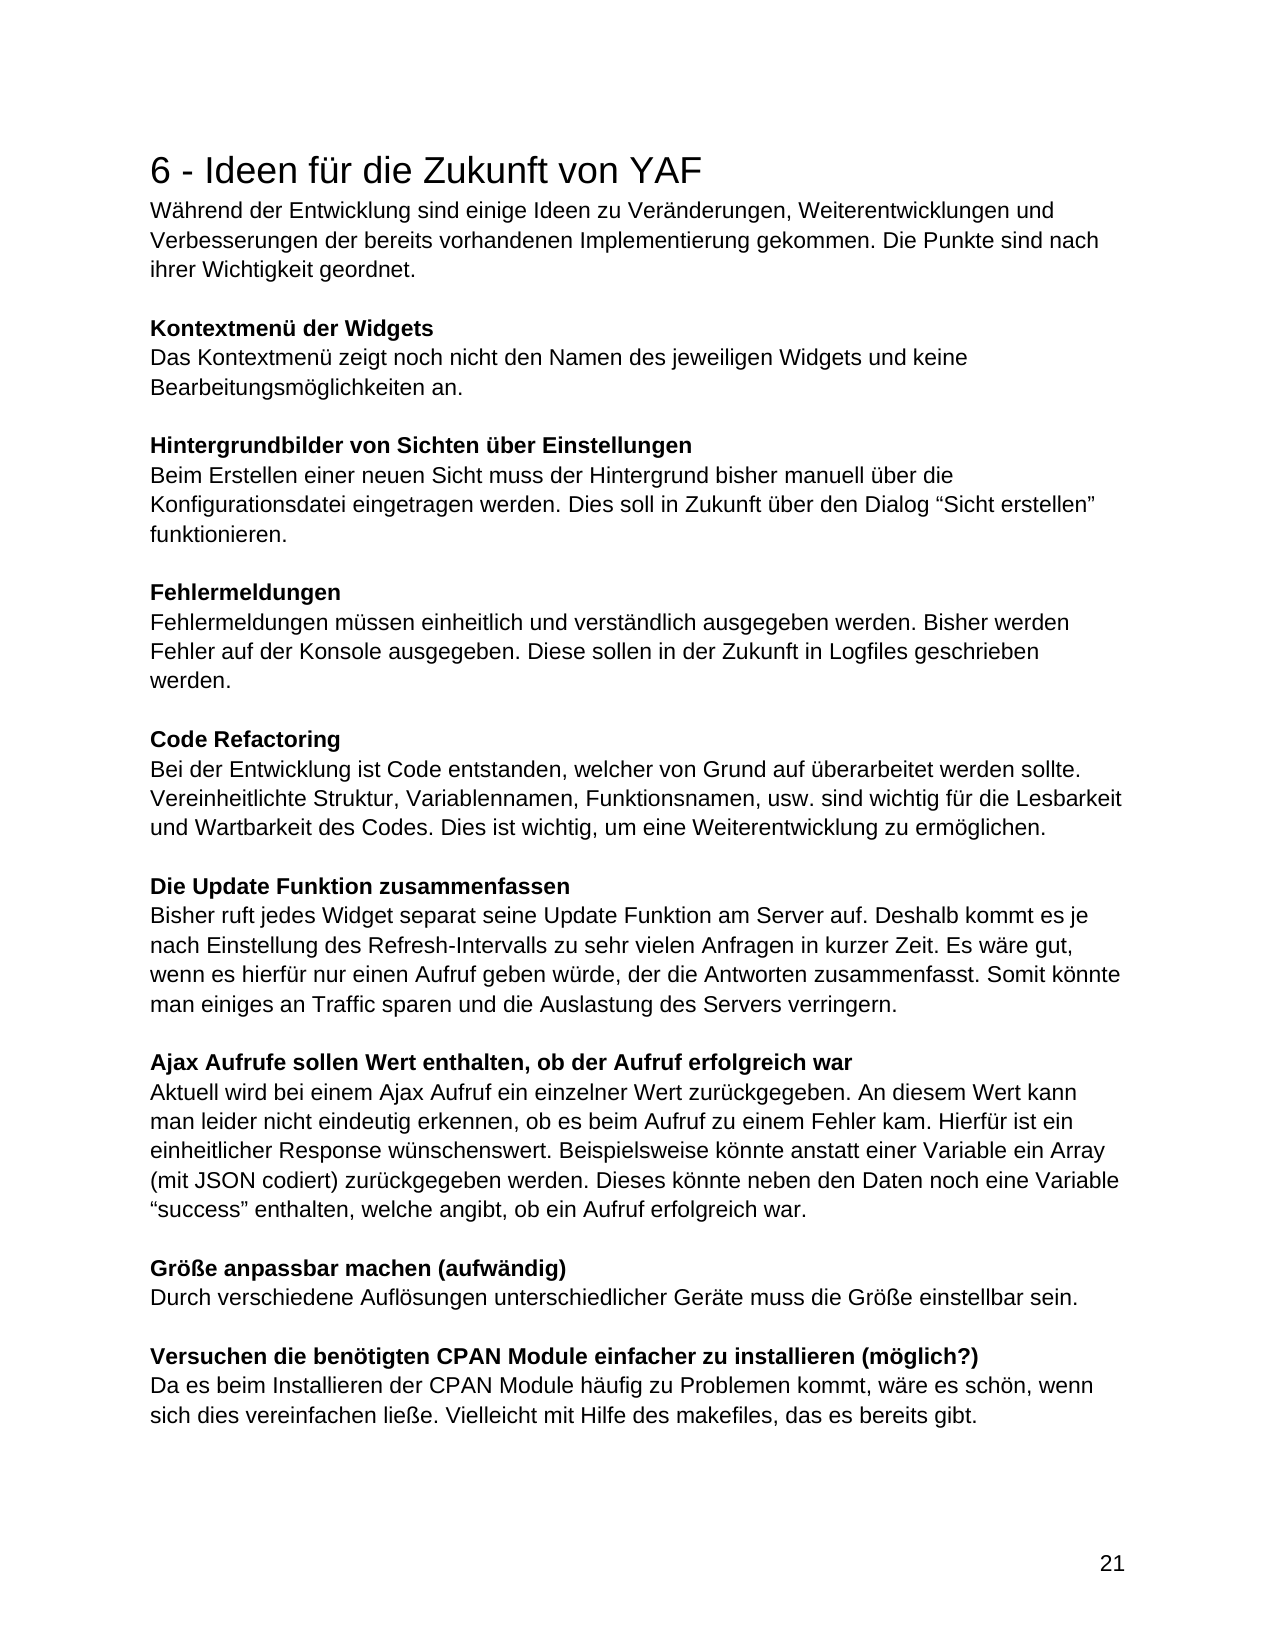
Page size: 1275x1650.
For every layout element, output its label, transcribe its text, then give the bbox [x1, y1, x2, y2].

text Größe anpassbar machen (aufwändig) [150, 1256, 1125, 1281]
text Hintergrundbilder von Sichten über Einstellungen [150, 433, 1125, 459]
text Beim Erstellen einer neuen Sicht muss der Hintergrund bisher manuell über die Konfigurationsdatei eingetragen werden. Dies soll in Zukunft über den Dialog “Sicht erstellen” funktionieren. [150, 462, 1125, 547]
text Die Update Funktion zusammenfassen [150, 874, 1125, 899]
text Aktuell wird bei einem Ajax Aufruf ein einzelner Wert zurückgegeben. An diesem Wert kann man leider nicht eindeutig erkennen, ob es beim Aufruf zu einem Fehler kam. Hierfür ist ein einheitlicher Response wünschenswert. Beispielsweise könnte anstatt einer Variable ein Array (mit JSON codiert) zurückgegeben werden. Dieses könnte neben den Daten noch eine Variable “success” enthalten, welche angibt, ob ein Aufruf erfolgreich war. [150, 1079, 1125, 1222]
text Durch verschiedene Auflösungen unterschiedlicher Geräte muss die Größe einstellbar sein. [150, 1285, 1125, 1311]
text Kontextmenü der Widgets [150, 316, 1125, 341]
subtitle 6 - Ideen für die Zukunft von YAF [150, 150, 1125, 192]
text Ajax Aufrufe sollen Wert enthalten, ob der Aufruf erfolgreich war [150, 1050, 1125, 1076]
text Versuchen die benötigten CPAN Module einfacher zu installieren (möglich?) [150, 1344, 1125, 1369]
text Da es beim Installieren der CPAN Module häufig zu Problemen kommt, wäre es schön, wenn sich dies vereinfachen ließe. Vielleicht mit Hilfe des makefiles, das es bereits gibt. [150, 1373, 1125, 1428]
text Bisher ruft jedes Widget separat seine Update Funktion am Server auf. Deshalb kommt es je nach Einstellung des Refresh-Intervalls zu sehr vielen Anfragen in kurzer Zeit. Es wäre gut, wenn es hierfür nur einen Aufruf geben würde, der die Antworten zusammenfasst. Somit könnte man einiges an Traffic sparen und die Auslastung des Servers verringern. [150, 903, 1125, 1017]
text Fehlermeldungen müssen einheitlich und verständlich ausgegeben werden. Bisher werden Fehler auf der Konsole ausgegeben. Diese sollen in der Zukunft in Logfiles geschrieben werden. [150, 609, 1125, 694]
text Fehlermeldungen [150, 580, 1125, 606]
text Das Kontextmenü zeigt noch nicht den Namen des jeweiligen Widgets und keine Bearbeitungsmöglichkeiten an. [150, 345, 1125, 400]
text Code Refactoring [150, 727, 1125, 752]
text Während der Entwicklung sind einige Ideen zu Veränderungen, Weiterentwicklungen und Verbesserungen der bereits vorhandenen Implementierung gekommen. Die Punkte sind nach ihrer Wichtigkeit geordnet. [150, 198, 1125, 282]
text Bei der Entwicklung ist Code entstanden, welcher von Grund auf überarbeitet werden sollte. Vereinheitlichte Struktur, Variablennamen, Funktionsnamen, usw. sind wichtig für die Lesbarkeit und Wartbarkeit des Codes. Dies ist wichtig, um eine Weiterentwicklung zu ermöglichen. [150, 756, 1125, 841]
